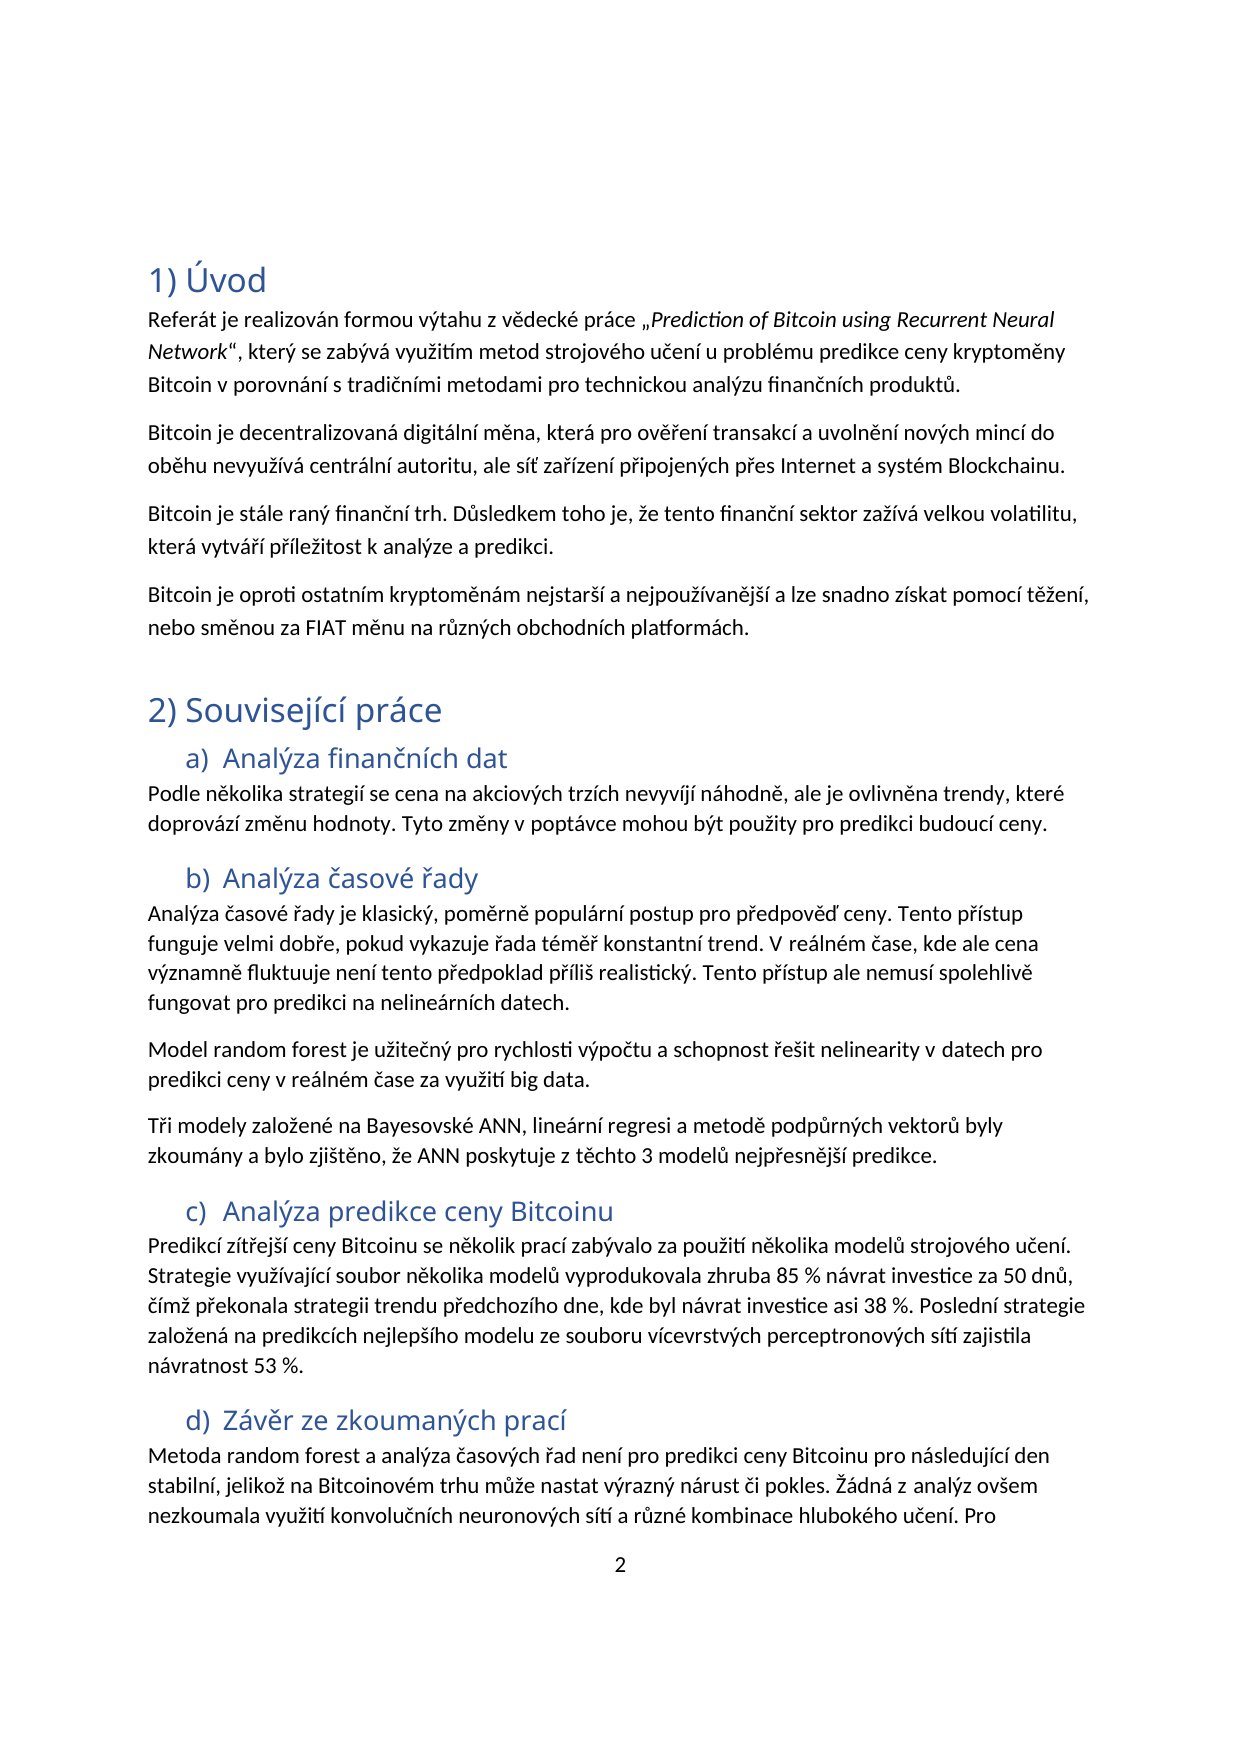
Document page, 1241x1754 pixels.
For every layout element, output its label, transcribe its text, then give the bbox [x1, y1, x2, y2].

text Predikcí zítřejší ceny Bitcoinu se několik prací zabývalo za použití několika modelů strojového učení. Strategie využívající soubor několika modelů vyprodukovala zhruba 85 % návrat investice za 50 dnů, čímž překonala strategii trendu předchozího dne, kde byl návrat investice asi 38 %. Poslední strategie založená na predikcích nejlepšího modelu ze souboru vícevrstvých perceptronových sítí zajistila návratnost 53 %. [148, 1231, 1093, 1379]
list Analýza časové řady [185, 859, 1093, 896]
list Analýza finančních dat [185, 739, 1093, 776]
text Model random forest je užitečný pro rychlosti výpočtu a schopnost řešit nelinearity v datech pro predikci ceny v reálném čase za využití big data. [148, 1035, 1093, 1093]
text Tři modely založené na Bayesovské ANN, lineární regresi a metodě podpůrných vektorů byly zkoumány a bylo zjištěno, že ANN poskytuje z těchto 3 modelů nejpřesnější predikce. [148, 1111, 1093, 1169]
text Bitcoin je decentralizovaná digitální měna, která pro ověření transakcí a uvolnění nových mincí do oběhu nevyužívá centrální autoritu, ale síť zařízení připojených přes Internet a systém Blockchainu. [148, 418, 1093, 479]
text Bitcoin je oproti ostatním kryptoměnám nejstarší a nejpoužívanější a lze snadno získat pomocí těžení, nebo směnou za FIAT měnu na různých obchodních platformách. [148, 581, 1093, 641]
text Bitcoin je stále raný finanční trh. Důsledkem toho je, že tento finanční sektor zažívá velkou volatilitu, která vytváří příležitost k analýze a predikci. [148, 499, 1093, 560]
list Analýza predikce ceny Bitcoinu [185, 1192, 1093, 1229]
text Metoda random forest a analýza časových řad není pro predikci ceny Bitcoinu pro následující den stabilní, jelikož na Bitcoinovém trhu může nastat výrazný nárust či pokles. Žádná z analýz ovšem nezkoumala využití konvolučních neuronových sítí a různé kombinace hlubokého učení. Pro [148, 1441, 1093, 1529]
list Související práce [148, 687, 1093, 732]
text Referát je realizován formou výtahu z vědecké práce „Prediction of Bitcoin using Recurrent Neural Network“, který se zabývá využitím metod strojového učení u problému predikce ceny kryptoměny Bitcoin v porovnání s tradičními metodami pro technickou analýzu finančních produktů. [148, 305, 1093, 398]
list Úvod [148, 257, 1093, 302]
text Analýza časové řady je klasický, poměrně populární postup pro předpověď ceny. Tento přístup funguje velmi dobře, pokud vykazuje řada téměř konstantní trend. V reálném čase, kde ale cena významně fluktuuje není tento předpoklad příliš realistický. Tento přístup ale nemusí spolehlivě fungovat pro predikci na nelineárních datech. [148, 899, 1093, 1016]
text Podle několika strategií se cena na akciových trzích nevyvíjí náhodně, ale je ovlivněna trendy, které doprovází změnu hodnoty. Tyto změny v poptávce mohou být použity pro predikci budoucí ceny. [148, 779, 1093, 837]
list Závěr ze zkoumaných prací [185, 1402, 1093, 1439]
